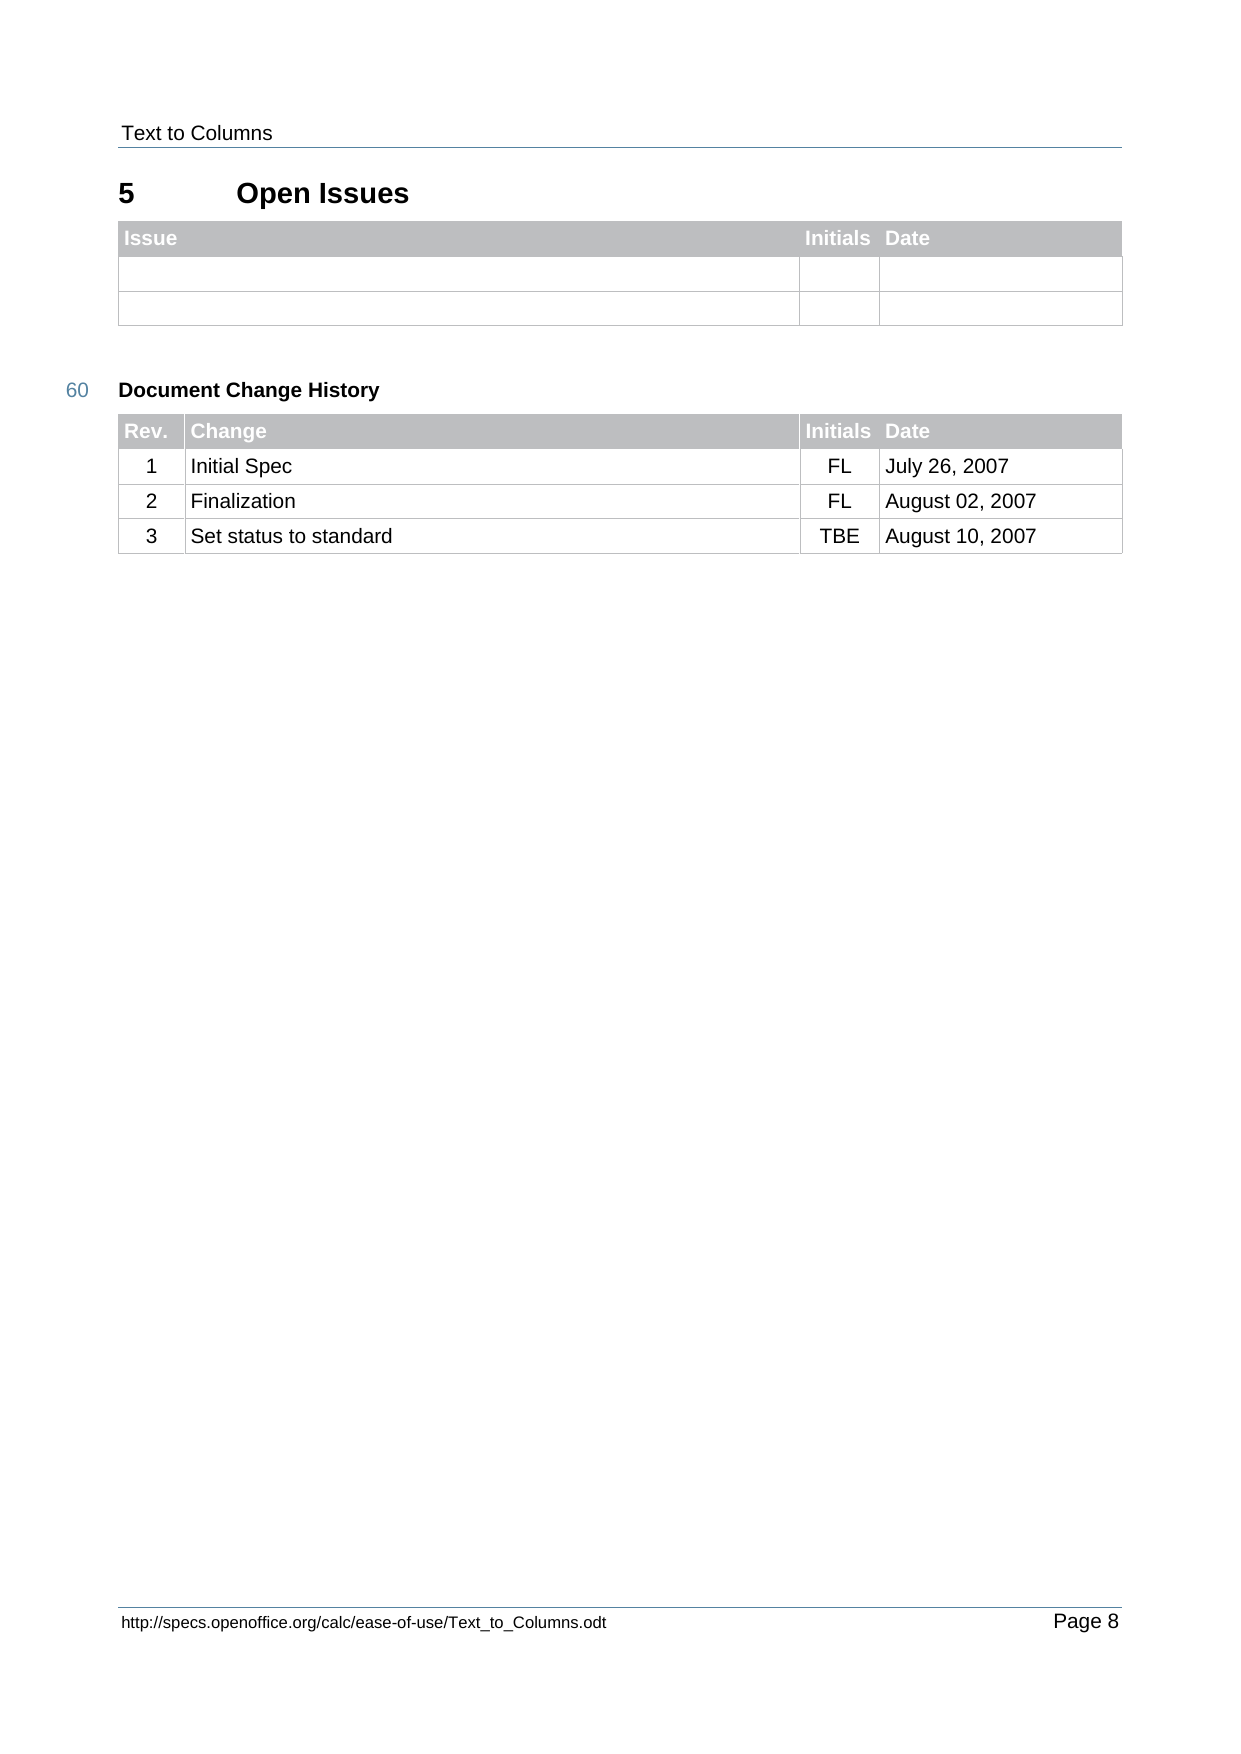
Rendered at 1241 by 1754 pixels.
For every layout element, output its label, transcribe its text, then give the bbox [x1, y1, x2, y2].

subtitle Open Issues [118, 177, 1122, 209]
table_cell August 02, 2007 [880, 485, 1122, 518]
table_cell [800, 257, 879, 291]
table_cell [880, 292, 1122, 325]
subtitle Document Change History [118, 378, 1122, 402]
table_cell Initial Spec [186, 449, 799, 484]
table_cell FL [801, 485, 879, 518]
table_cell Finalization [186, 485, 799, 518]
table_header Rev. [118, 414, 184, 449]
table_header Change [185, 414, 799, 449]
table_header Initials [800, 414, 879, 449]
table_cell <State Issue here, State “None”, if all issues are solved> [119, 257, 799, 291]
table_cell [800, 292, 879, 325]
table_cell August 10, 2007 [880, 519, 1122, 553]
table_cell 1 [119, 449, 184, 484]
table_cell FL [801, 449, 879, 484]
table_cell <...> [119, 292, 799, 325]
table_cell Set status to standard [186, 519, 799, 553]
table_header Issue [118, 221, 799, 256]
table_cell TBE [801, 519, 879, 553]
table_cell 2 [119, 485, 184, 518]
table_header Initials [799, 221, 879, 256]
table_cell 3 [119, 519, 184, 553]
table_cell <Format: Dec 31, 2000> [880, 257, 1122, 291]
table_header Date [879, 414, 1122, 449]
table_cell July 26, 2007 [880, 449, 1122, 484]
table_header Date [879, 221, 1122, 256]
